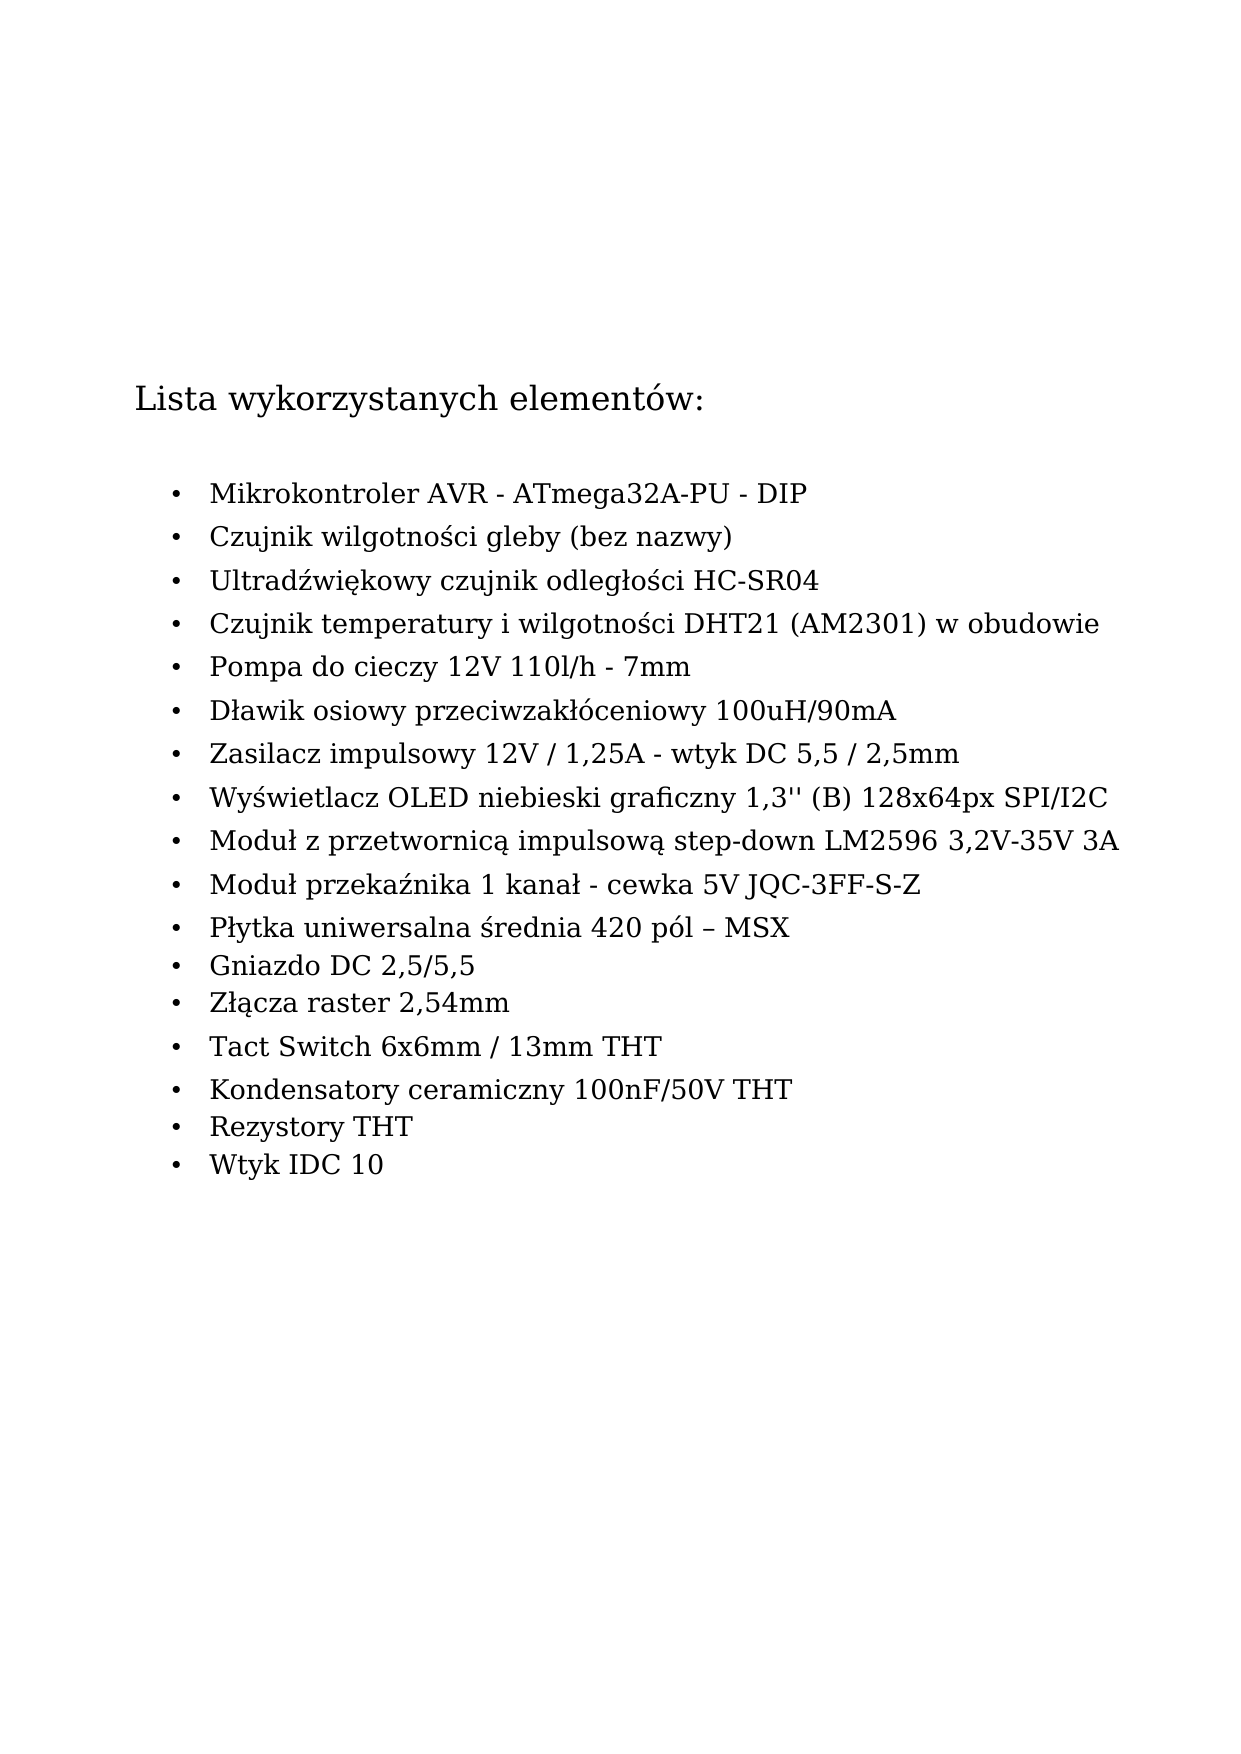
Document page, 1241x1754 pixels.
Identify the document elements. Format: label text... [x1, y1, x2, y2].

list Dławik osiowy przeciwzakłóceniowy 100uH/90mA [172, 695, 1181, 727]
list Złącza raster 2,54mm [172, 987, 1181, 1019]
list Wtyk IDC 10 [172, 1149, 1181, 1181]
list Rezystory THT [172, 1112, 1181, 1143]
list Ultradźwiękowy czujnik odległości HC-SR04 [172, 565, 1181, 596]
list Zasilacz impulsowy 12V / 1,25A - wtyk DC 5,5 / 2,5mm [172, 739, 1181, 770]
text Lista wykorzystanych elementów: [134, 379, 1181, 418]
list Mikrokontroler AVR - ATmega32A-PU - DIP [172, 478, 1181, 509]
list Czujnik wilgotności gleby (bez nazwy) [172, 521, 1181, 553]
list Moduł z przetwornicą impulsową step-down LM2596 3,2V-35V 3A [172, 826, 1181, 857]
list Czujnik temperatury i wilgotności DHT21 (AM2301) w obudowie [172, 608, 1181, 640]
subtitle Moduł przekaźnika 1 kanał - cewka 5V JQC-3FF-S-Z [172, 869, 1181, 901]
list Wyświetlacz OLED niebieski graficzny 1,3'' (B) 128x64px SPI/I2C [172, 782, 1181, 814]
subtitle Płytka uniwersalna średnia 420 pól – MSX [172, 912, 1181, 944]
list Pompa do cieczy 12V 110l/h - 7mm [172, 652, 1181, 683]
list Gniazdo DC 2,5/5,5 [172, 950, 1181, 981]
list Kondensatory ceramiczny 100nF/50V THT [172, 1074, 1181, 1106]
list Tact Switch 6x6mm / 13mm THT [172, 1031, 1181, 1062]
